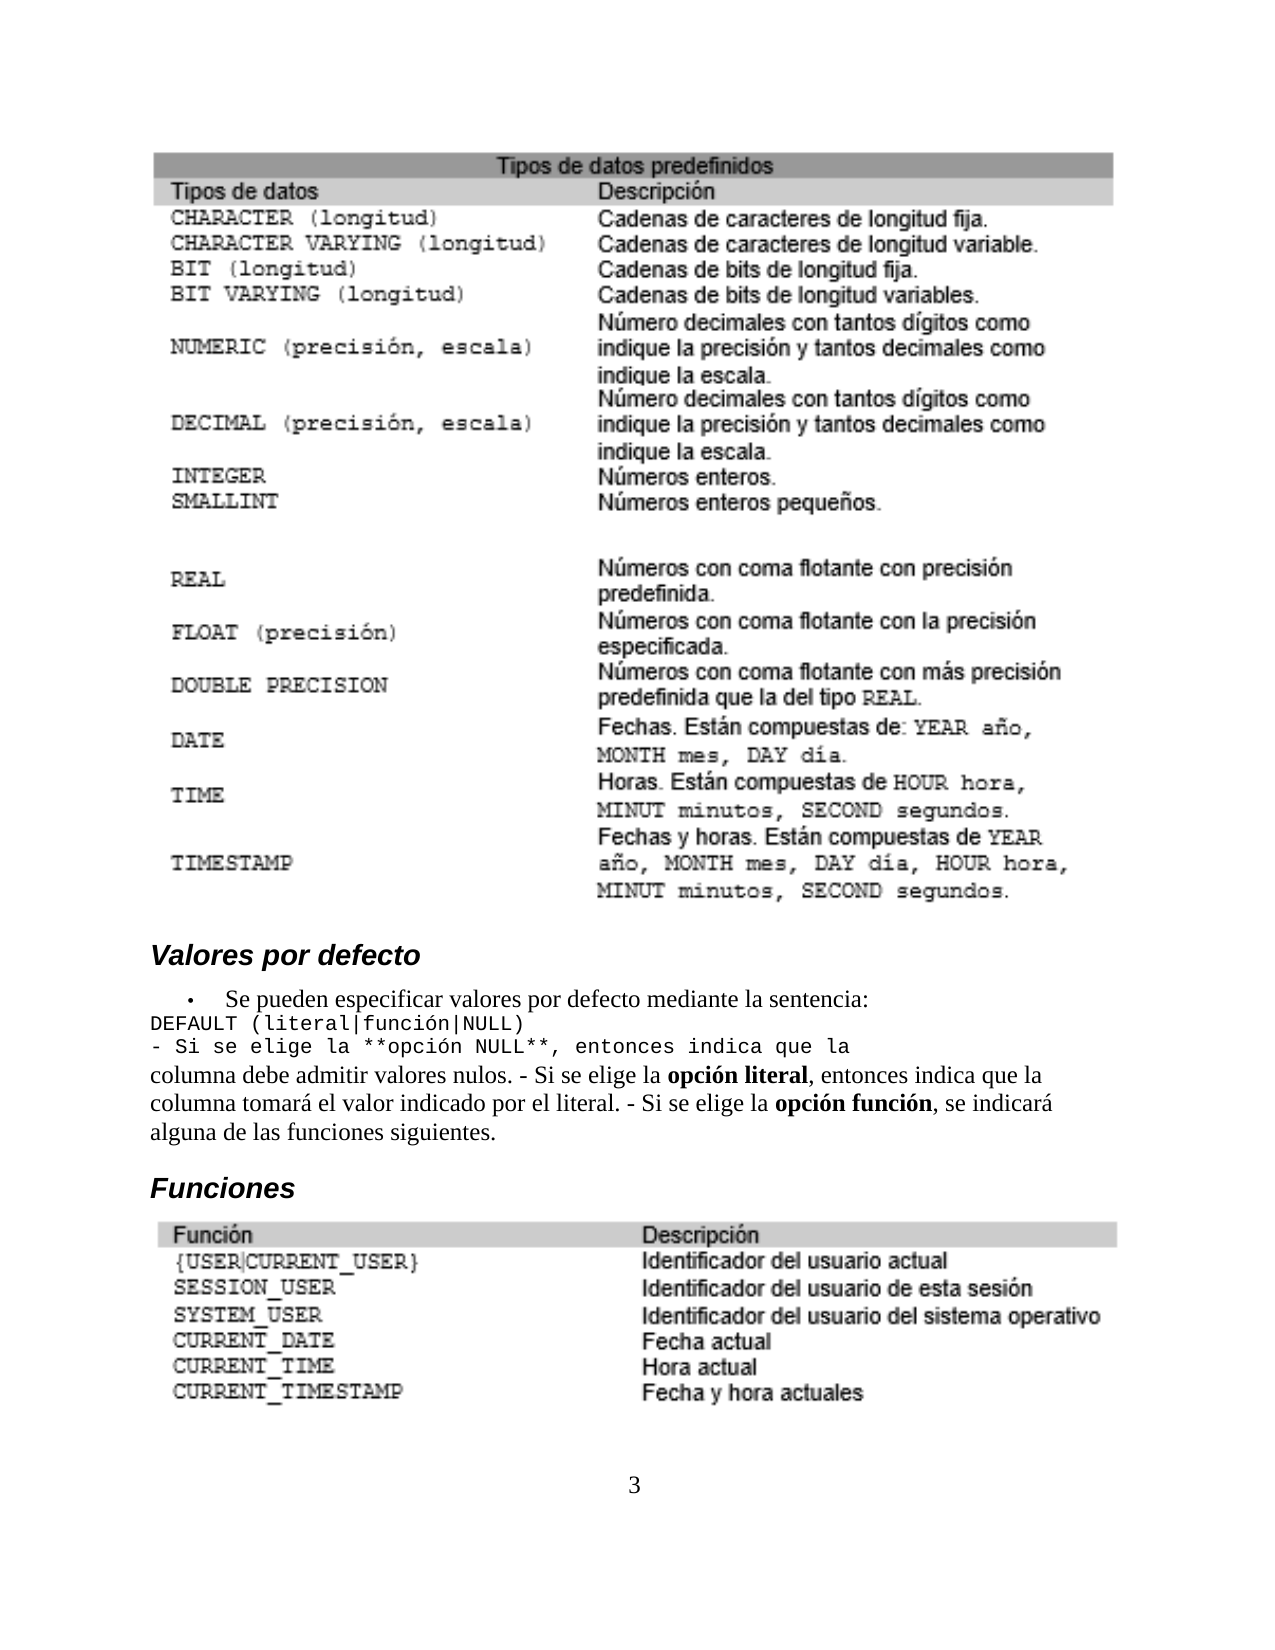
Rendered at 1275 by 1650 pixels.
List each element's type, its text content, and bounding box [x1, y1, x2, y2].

text DEFAULT (literal|función|NULL) [150, 1012, 1125, 1036]
picture [150, 150, 1116, 913]
text columna debe admitir valores nulos. - Si se elige la opción literal, entonces indica que la columna tomará el valor indicado por el literal. - Si se elige la opción función, se indicará alguna de las funciones siguientes. [150, 1060, 1125, 1146]
picture [150, 1217, 1124, 1414]
list Se pueden especificar valores por defecto mediante la sentencia: [187, 984, 1125, 1012]
subtitle Valores por defecto [150, 938, 1125, 971]
subtitle Funciones [150, 1171, 1125, 1204]
text - Si se elige la **opción NULL**, entonces indica que la [150, 1036, 1125, 1060]
